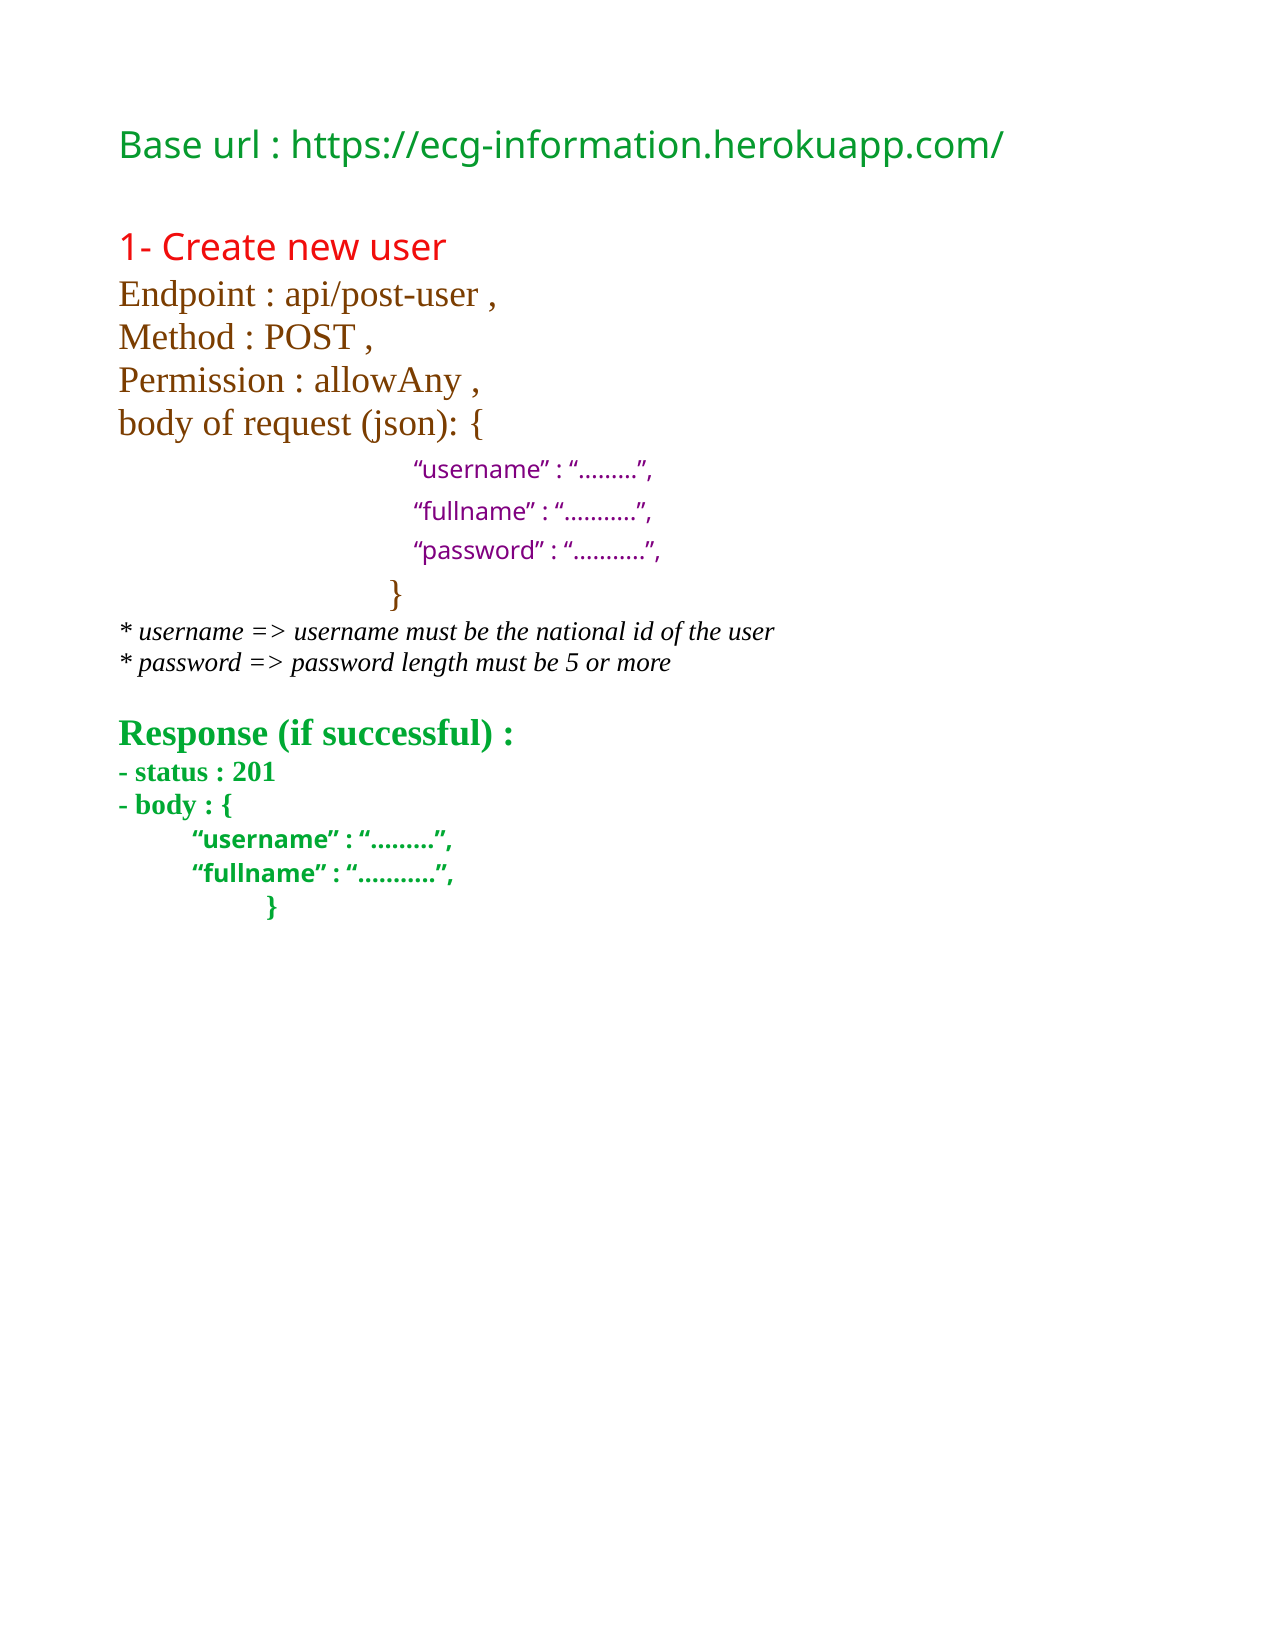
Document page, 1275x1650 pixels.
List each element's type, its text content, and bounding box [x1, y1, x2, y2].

text Method : POST , [118, 314, 1157, 357]
text * username => username must be the national id of the user [118, 615, 1157, 646]
text - status : 201 [118, 754, 1157, 787]
text Permission : allowAny , [118, 357, 1157, 401]
text Response (if successful) : [118, 711, 1157, 754]
text 1- Create new user [118, 220, 1157, 271]
text * password => password length must be 5 or more [118, 646, 1157, 677]
text “password” : “………..”, [118, 532, 1157, 567]
text Endpoint : api/post-user , [118, 271, 1157, 314]
text “fullname” : “………..”, [118, 493, 1157, 527]
text } [118, 889, 1157, 923]
text “username” : “………”, [118, 821, 1157, 855]
text “username” : “………”, [118, 444, 1157, 487]
text } [118, 572, 1157, 615]
text - body : { [118, 787, 1157, 821]
text Base url : https://ecg-information.herokuapp.com/ [118, 118, 1157, 169]
text body of request (json): { [118, 401, 1157, 444]
text “fullname” : “………..”, [118, 855, 1157, 889]
